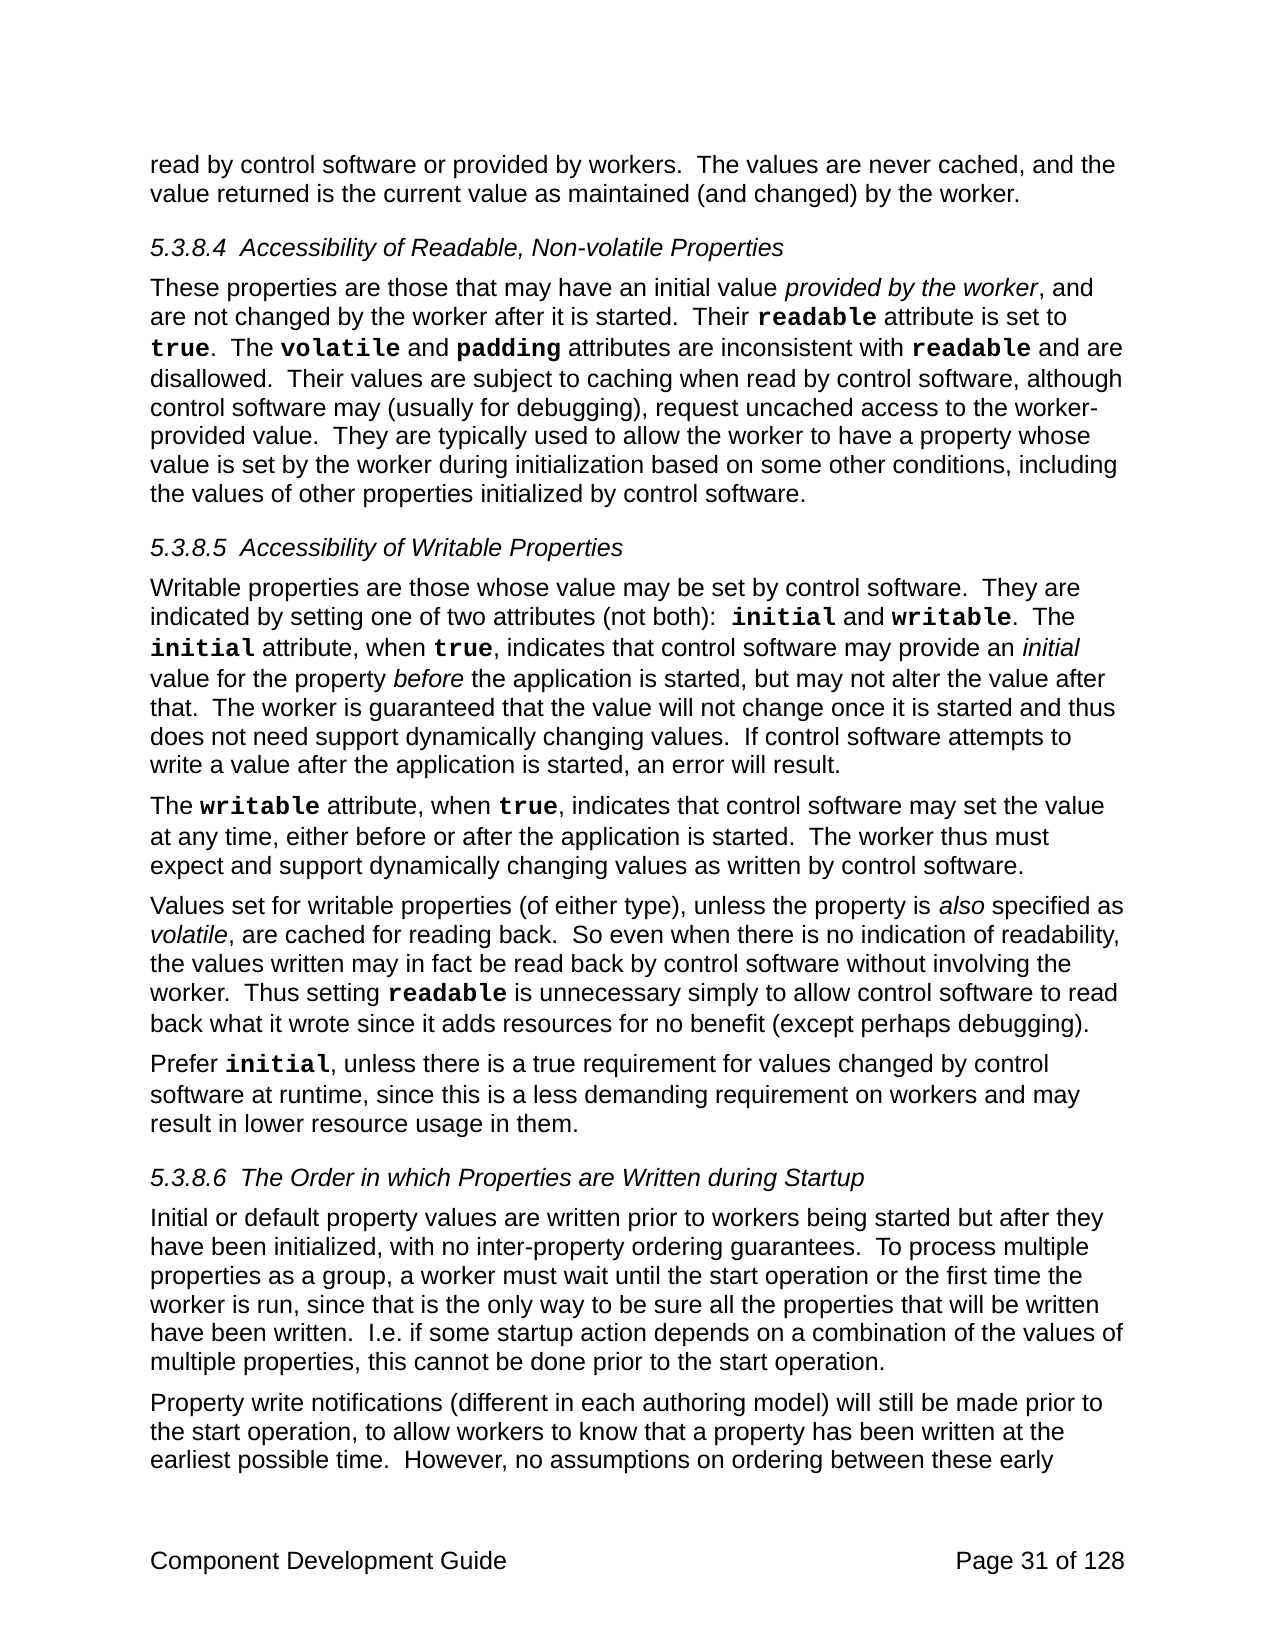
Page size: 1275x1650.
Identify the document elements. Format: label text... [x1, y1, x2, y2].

text Writable properties are those whose value may be set by control software. They are indicated by setting one of two attributes (not both): initial and writable. The initial attribute, when true, indicates that control software may provide an initial value for the property before the application is started, but may not alter the value after that. The worker is guaranteed that the value will not change once it is started and thus does not need support dynamically changing values. If control software attempts to write a value after the application is started, an error will result. [150, 573, 1125, 779]
subtitle The Order in which Properties are Written during Startup [150, 1163, 1125, 1191]
text The writable attribute, when true, indicates that control software may set the value at any time, either before or after the application is started. The worker thus must expect and support dynamically changing values as written by control software. [150, 791, 1125, 879]
subtitle Accessibility of Readable, Non-volatile Properties [150, 232, 1125, 261]
text These properties are those that may have an initial value provided by the worker, and are not changed by the worker after it is started. Their readable attribute is set to true. The volatile and padding attributes are inconsistent with readable and are disallowed. Their values are subject to caching when read by control software, although control software may (usually for debugging), request uncached access to the worker-provided value. They are typically used to allow the worker to have a property whose value is set by the worker during initialization based on some other conditions, including the values of other properties initialized by control software. [150, 273, 1125, 508]
text read by control software or provided by workers. The values are never cached, and the value returned is the current value as maintained (and changed) by the worker. [150, 150, 1125, 207]
text Values set for writable properties (of either type), unless the property is also specified as volatile, are cached for reading back. So even when there is no indication of readability, the values written may in fact be read back by control software without involving the worker. Thus setting readable is unnecessary simply to allow control software to read back what it wrote since it adds resources for no benefit (except perhaps debugging). [150, 891, 1125, 1037]
text Prefer initial, unless there is a true requirement for values changed by control software at runtime, since this is a less demanding requirement on workers and may result in lower resource usage in them. [150, 1049, 1125, 1138]
text Initial or default property values are written prior to workers being started but after they have been initialized, with no inter-property ordering guarantees. To process multiple properties as a group, a worker must wait until the start operation or the first time the worker is run, since that is the only way to be sure all the properties that will be written have been written. I.e. if some startup action depends on a combination of the values of multiple properties, this cannot be done prior to the start operation. [150, 1203, 1125, 1376]
text Property write notifications (different in each authoring model) will still be made prior to the start operation, to allow workers to know that a property has been written at the earliest possible time. However, no assumptions on ordering between these early [150, 1388, 1125, 1474]
subtitle Accessibility of Writable Properties [150, 533, 1125, 561]
